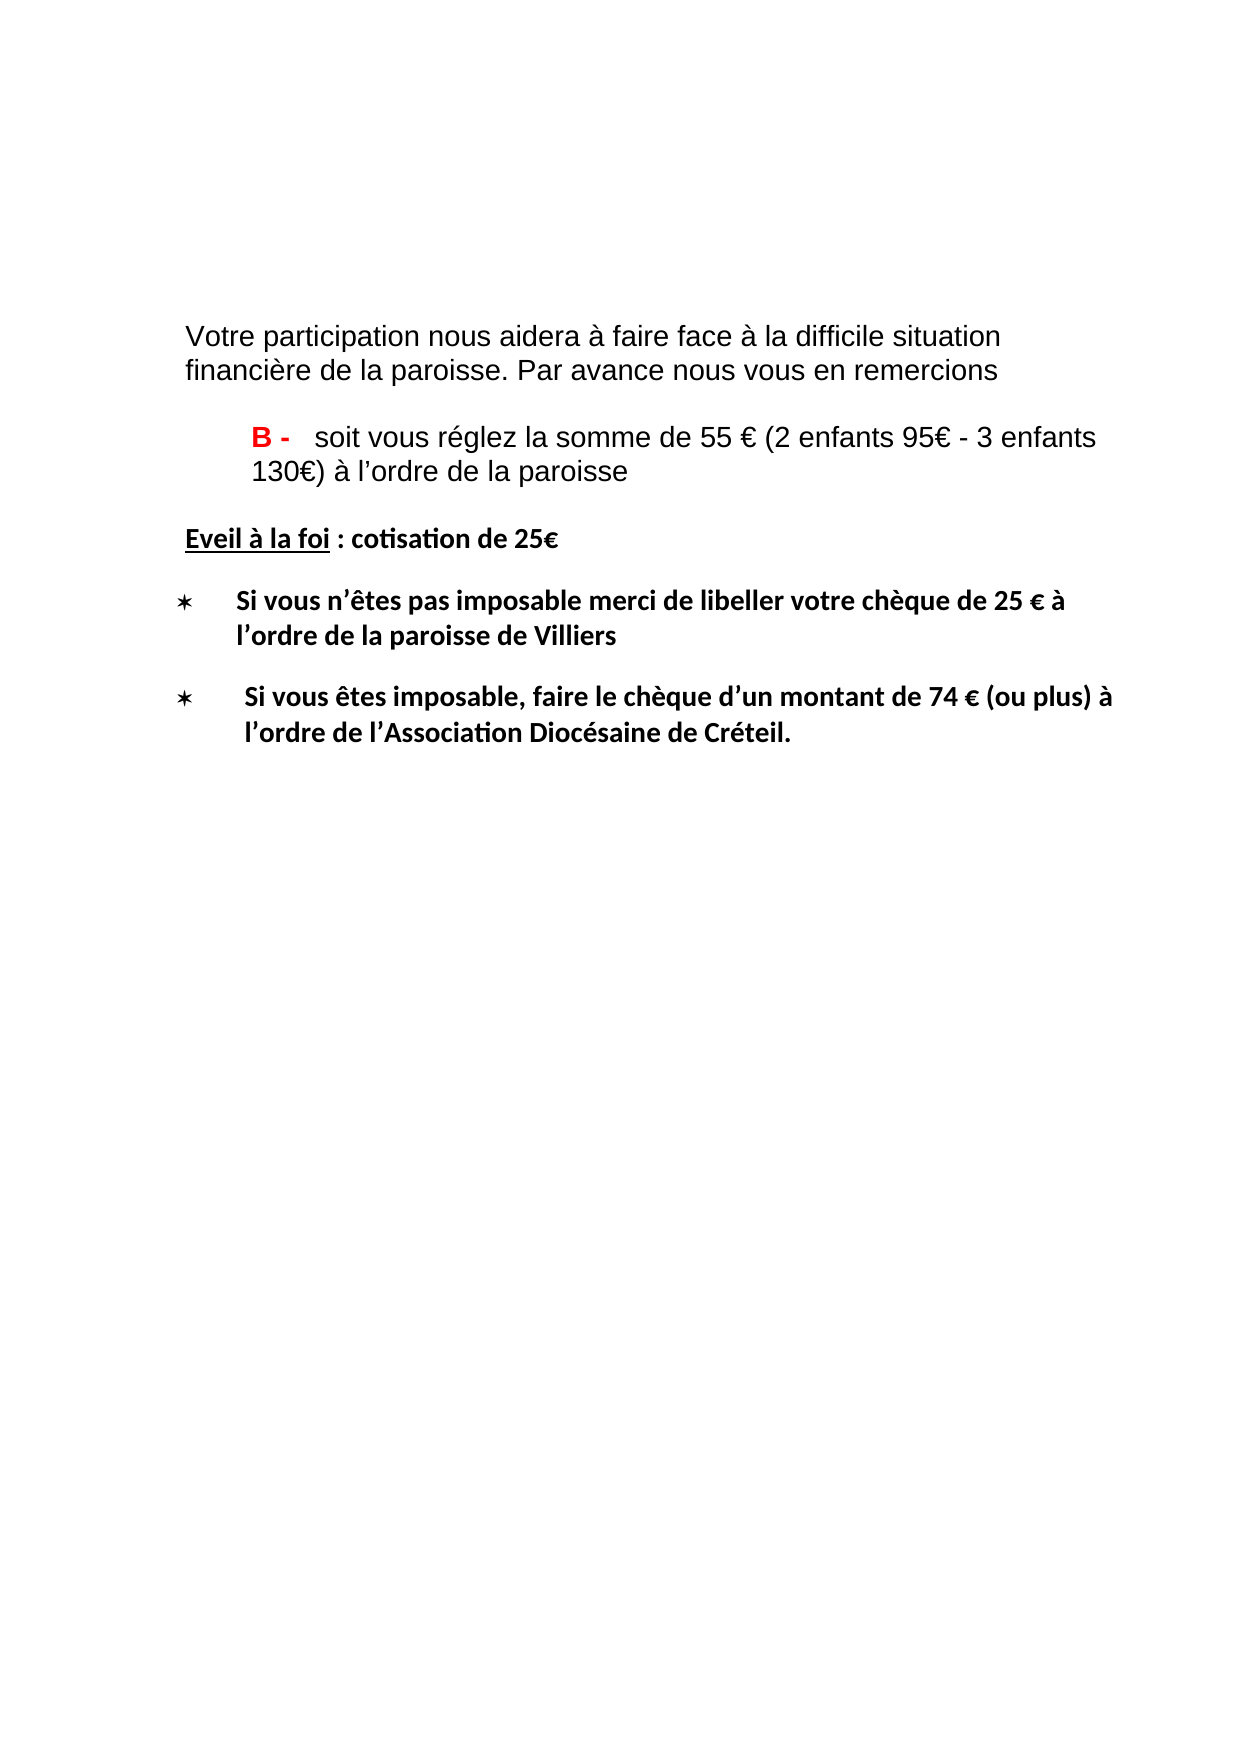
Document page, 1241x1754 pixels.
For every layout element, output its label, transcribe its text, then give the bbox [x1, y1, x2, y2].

text Eveil à la foi : cotisation de 25€ [185, 521, 1122, 556]
list Si vous êtes imposable, faire le chèque d’un montant de 74 € (ou plus) à l’ordre de l’Association Diocésaine de Créteil. [177, 678, 1122, 749]
text Votre participation nous aidera à faire face à la difficile situation financière de la paroisse. Par avance nous vous en remercions [185, 319, 1122, 386]
text B - soit vous réglez la somme de 55 € (2 enfants 95€ - 3 enfants 130€) à l’ordre de la paroisse [200, 420, 1122, 487]
list Si vous n’êtes pas imposable merci de libeller votre chèque de 25 € à l’ordre de la paroisse de Villiers [177, 582, 1122, 653]
